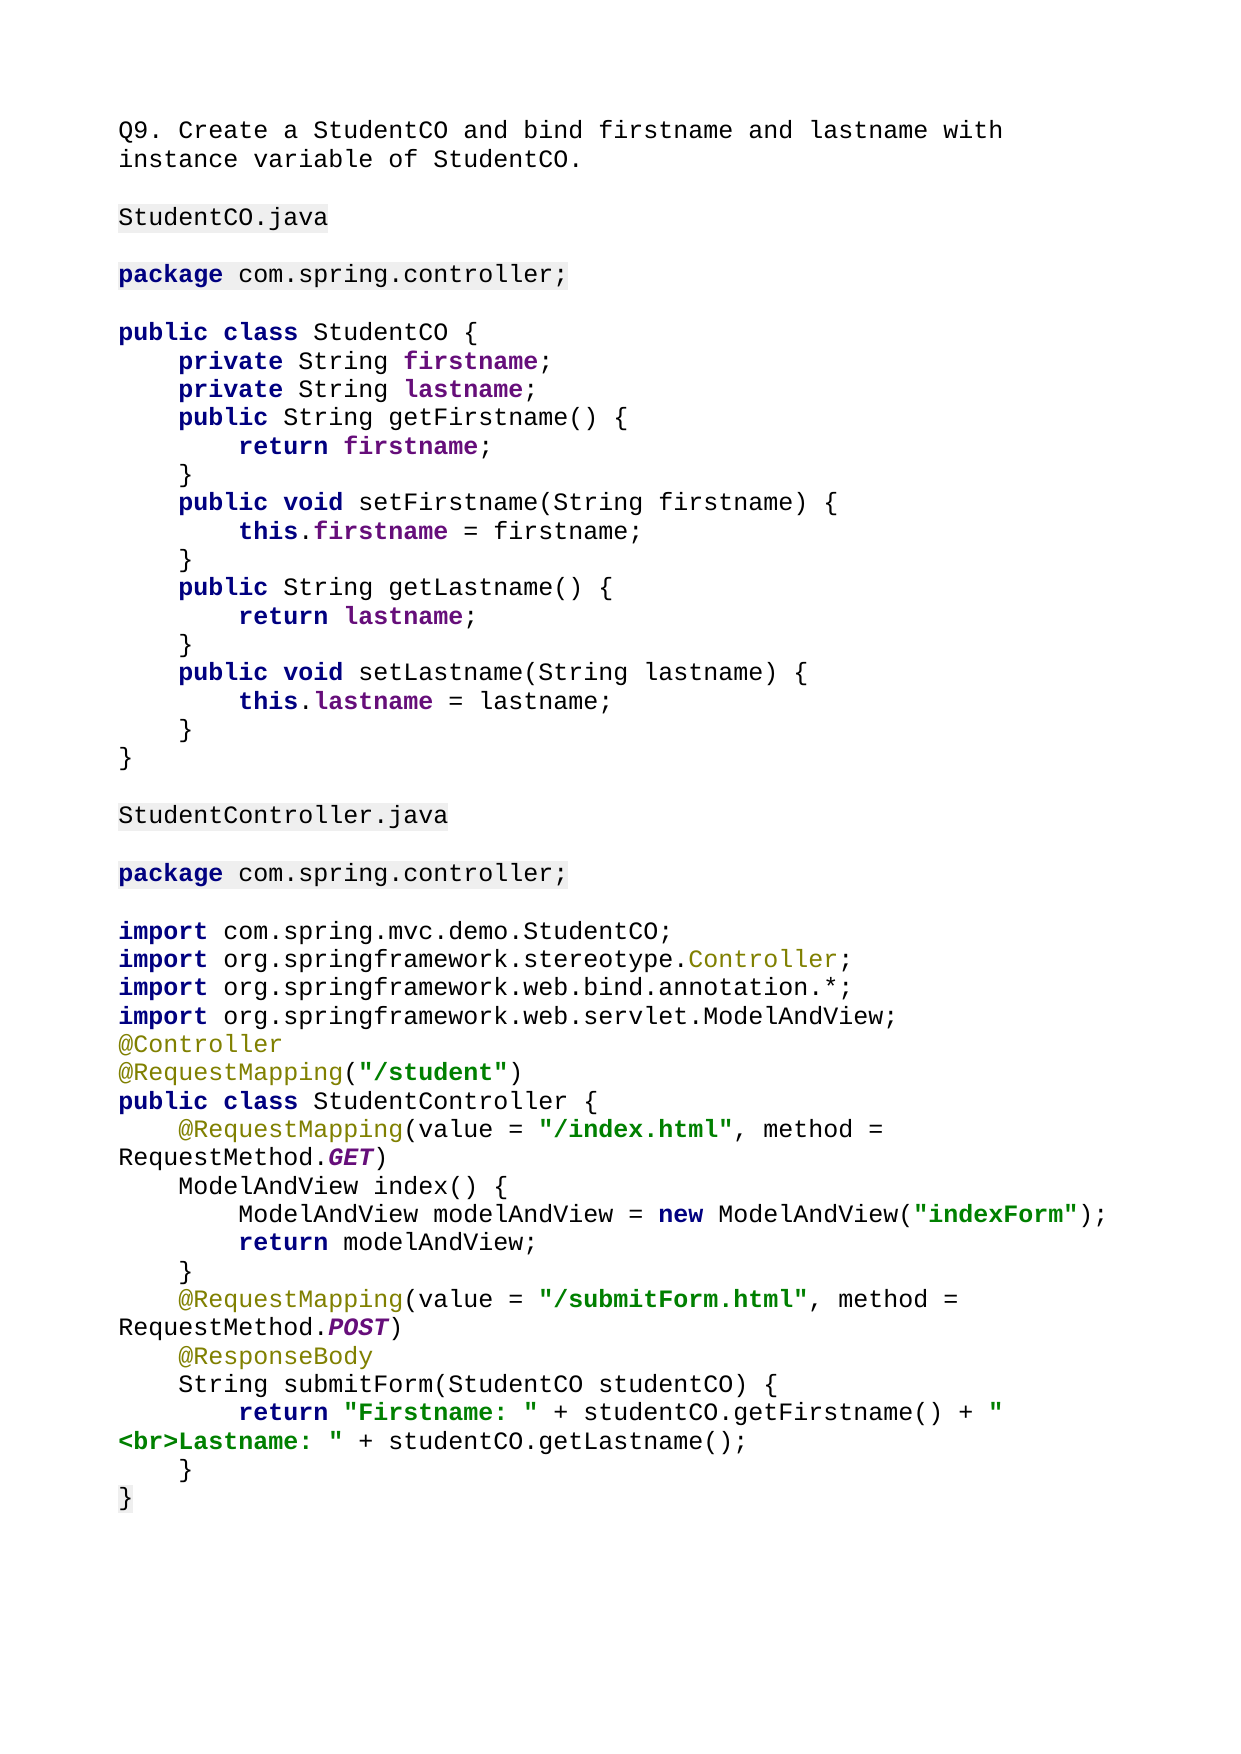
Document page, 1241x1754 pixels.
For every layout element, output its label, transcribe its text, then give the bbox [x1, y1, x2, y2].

text } [118, 1457, 1122, 1485]
text import org.springframework.web.servlet.ModelAndView; [118, 1003, 1122, 1032]
text import org.springframework.stereotype.Controller; [118, 947, 1122, 975]
text @RequestMapping("/student") [118, 1060, 1122, 1088]
text private String firstname; [118, 348, 1122, 377]
text this.lastname = lastname; [118, 688, 1122, 717]
text package com.spring.controller; [118, 262, 1122, 290]
text public class StudentCO { [118, 320, 1122, 348]
text } [118, 547, 1122, 575]
text this.firstname = firstname; [118, 518, 1122, 547]
text package com.spring.controller; [118, 861, 1122, 889]
text } [118, 1258, 1122, 1287]
text Q9. Create a StudentCO and bind firstname and lastname with instance variable of StudentCO. [118, 118, 1122, 175]
text @Controller [118, 1032, 1122, 1060]
text StudentController.java [118, 803, 1122, 831]
text private String lastname; [118, 377, 1122, 405]
text return "Firstname: " + studentCO.getFirstname() + " <br>Lastname: " + studentCO.getLastname(); [118, 1400, 1122, 1457]
text } [118, 745, 1122, 773]
text public String getFirstname() { [118, 405, 1122, 433]
text StudentCO.java [118, 204, 1122, 233]
text public void setLastname(String lastname) { [118, 660, 1122, 688]
text @RequestMapping(value = "/submitForm.html", method = RequestMethod.POST) [118, 1287, 1122, 1343]
text } [118, 462, 1122, 490]
text String submitForm(StudentCO studentCO) { [118, 1372, 1122, 1400]
text public String getLastname() { [118, 575, 1122, 603]
text ModelAndView index() { [118, 1173, 1122, 1202]
text ModelAndView modelAndView = new ModelAndView("indexForm"); [118, 1202, 1122, 1230]
text @ResponseBody [118, 1343, 1122, 1372]
text public class StudentController { [118, 1088, 1122, 1117]
text return lastname; [118, 603, 1122, 632]
text } [118, 632, 1122, 660]
text @RequestMapping(value = "/index.html", method = RequestMethod.GET) [118, 1117, 1122, 1173]
text return firstname; [118, 433, 1122, 462]
text } [118, 717, 1122, 745]
text } [118, 1485, 1122, 1513]
text import org.springframework.web.bind.annotation.*; [118, 975, 1122, 1003]
text return modelAndView; [118, 1230, 1122, 1258]
text public void setFirstname(String firstname) { [118, 490, 1122, 518]
text import com.spring.mvc.demo.StudentCO; [118, 918, 1122, 947]
